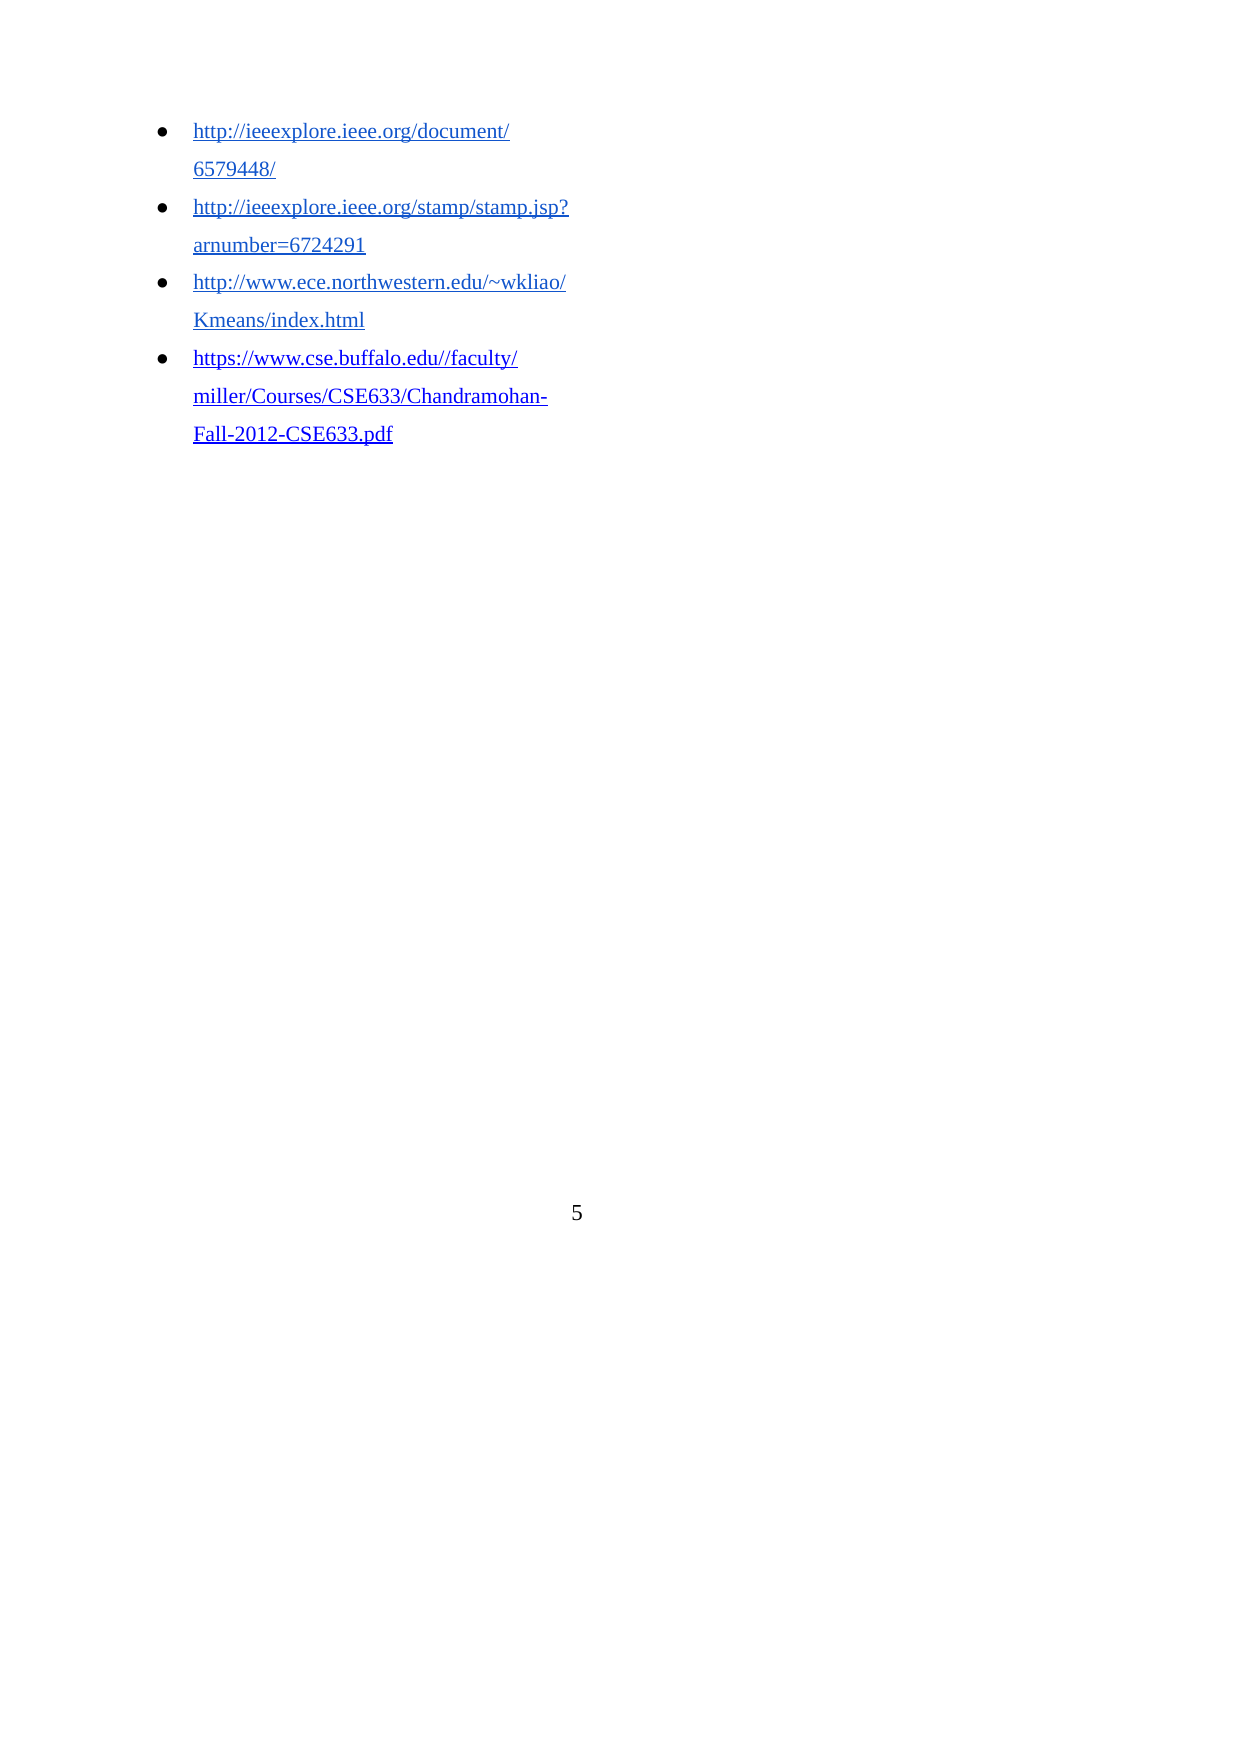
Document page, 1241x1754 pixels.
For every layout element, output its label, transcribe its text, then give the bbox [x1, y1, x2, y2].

list http://ieeexplore.ieee.org/document/6579448/ [156, 118, 583, 181]
list http://www.ece.northwestern.edu/~wkliao/Kmeans/index.html [156, 269, 583, 332]
list http://ieeexplore.ieee.org/stamp/stamp.jsp?arnumber=6724291 [156, 194, 583, 257]
list https://www.cse.buffalo.edu//faculty/miller/Courses/CSE633/Chandramohan-Fall-2012-CSE633.pdf [156, 345, 583, 446]
text 5 [118, 1199, 583, 1225]
